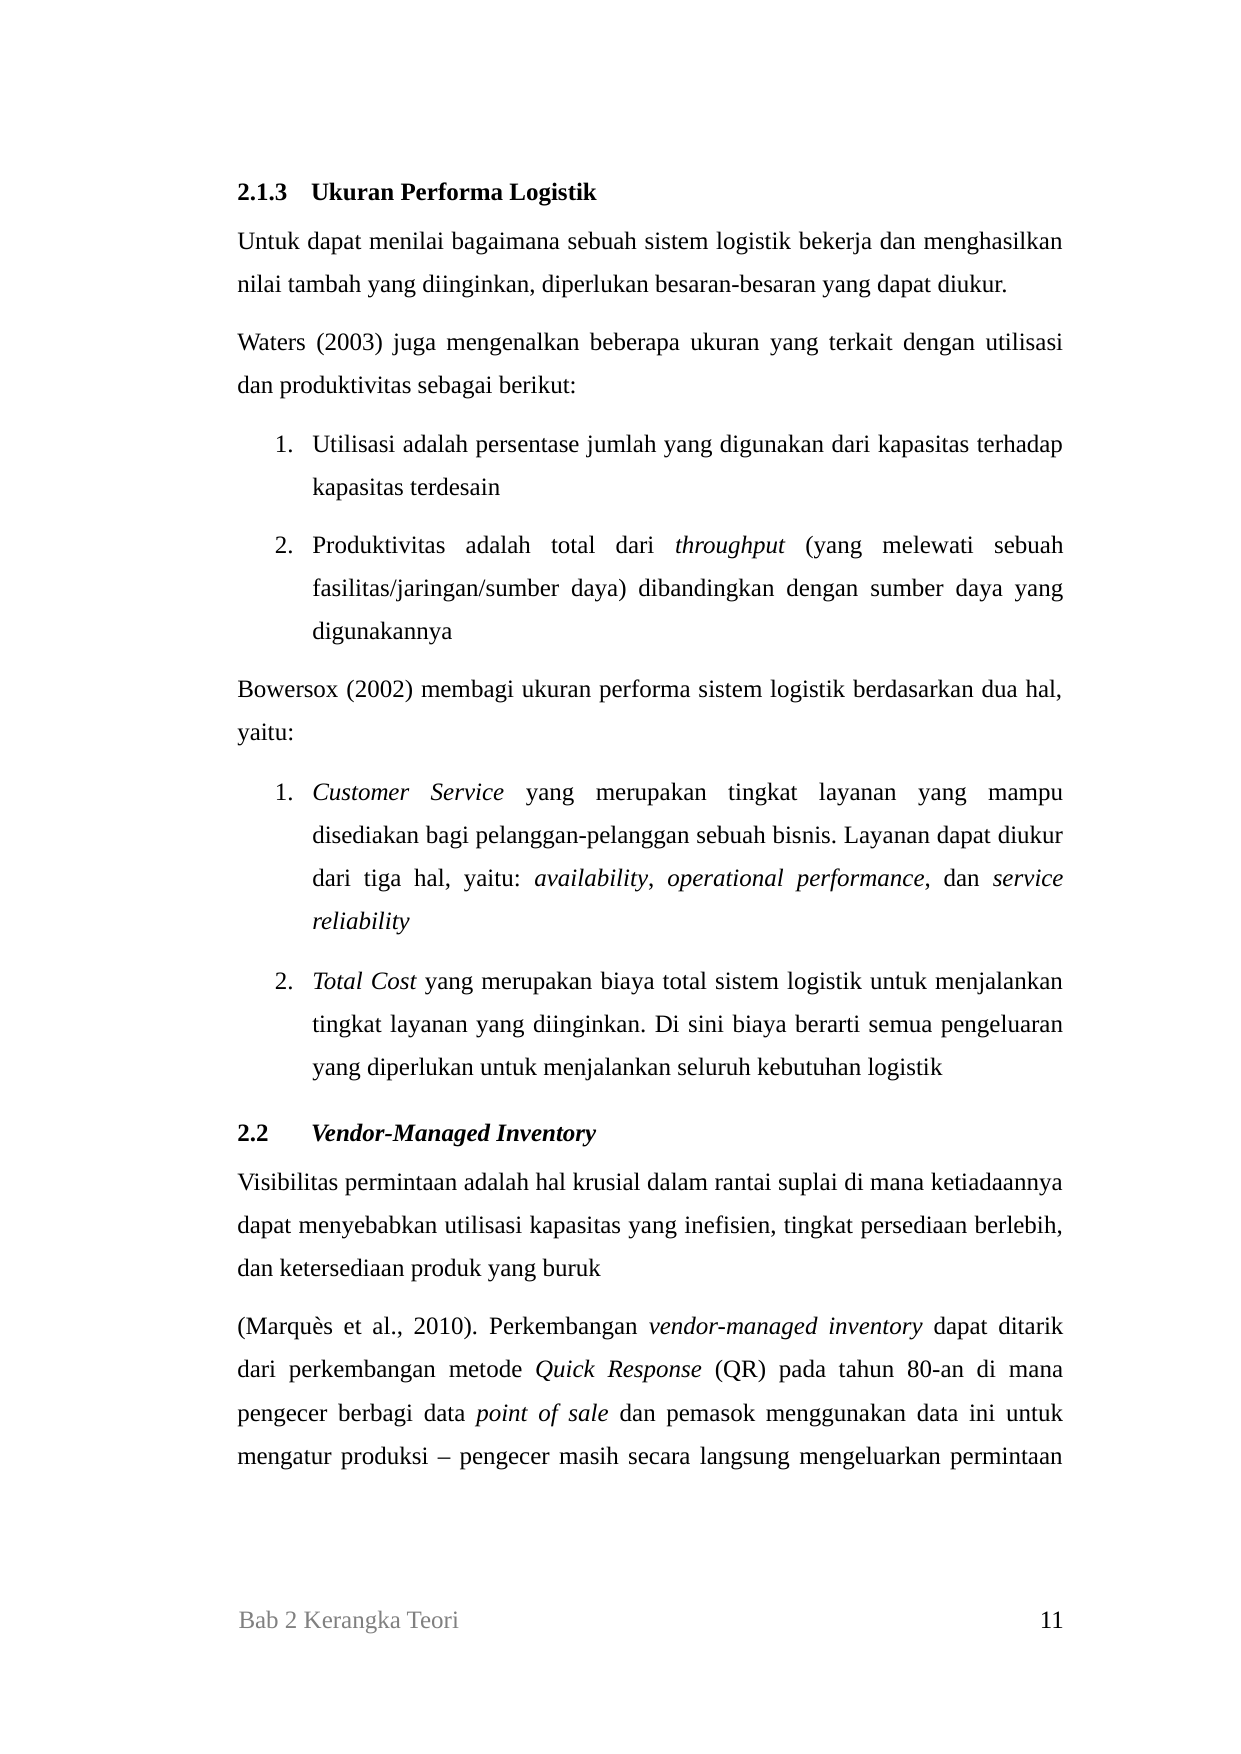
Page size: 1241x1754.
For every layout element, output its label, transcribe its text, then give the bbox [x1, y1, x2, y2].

text (Marquès et al., 2010). Perkembangan vendor-managed inventory dapat ditarik dari perkembangan metode Quick Response (QR) pada tahun 80-an di mana pengecer berbagi data point of sale dan pemasok menggunakan data ini untuk mengatur produksi – pengecer masih secara langsung mengeluarkan permintaan [237, 1311, 1063, 1469]
list Customer Service yang merupakan tingkat layanan yang mampu disediakan bagi pelanggan-pelanggan sebuah bisnis. Layanan dapat diukur dari tiga hal, yaitu: availability, operational performance, dan service reliability [274, 777, 1063, 935]
text Waters (2003) juga mengenalkan beberapa ukuran yang terkait dengan utilisasi dan produktivitas sebagai berikut: [237, 327, 1063, 399]
text Untuk dapat menilai bagaimana sebuah sistem logistik bekerja dan menghasilkan nilai tambah yang diinginkan, diperlukan besaran-besaran yang dapat diukur. [237, 226, 1063, 298]
subtitle Vendor-Managed Inventory [237, 1118, 1063, 1147]
text Visibilitas permintaan adalah hal krusial dalam rantai suplai di mana ketiadaannya dapat menyebabkan utilisasi kapasitas yang inefisien, tingkat persediaan berlebih, dan ketersediaan produk yang buruk [237, 1167, 1063, 1282]
list Produktivitas adalah total dari throughput (yang melewati sebuah fasilitas/jaringan/sumber daya) dibandingkan dengan sumber daya yang digunakannya [274, 530, 1063, 645]
subtitle Ukuran Performa Logistik [237, 177, 1063, 206]
list Total Cost yang merupakan biaya total sistem logistik untuk menjalankan tingkat layanan yang diinginkan. Di sini biaya berarti semua pengeluaran yang diperlukan untuk menjalankan seluruh kebutuhan logistik [274, 966, 1063, 1081]
text Bowersox (2002) membagi ukuran performa sistem logistik berdasarkan dua hal, yaitu: [237, 674, 1063, 746]
list Utilisasi adalah persentase jumlah yang digunakan dari kapasitas terhadap kapasitas terdesain [274, 429, 1063, 501]
